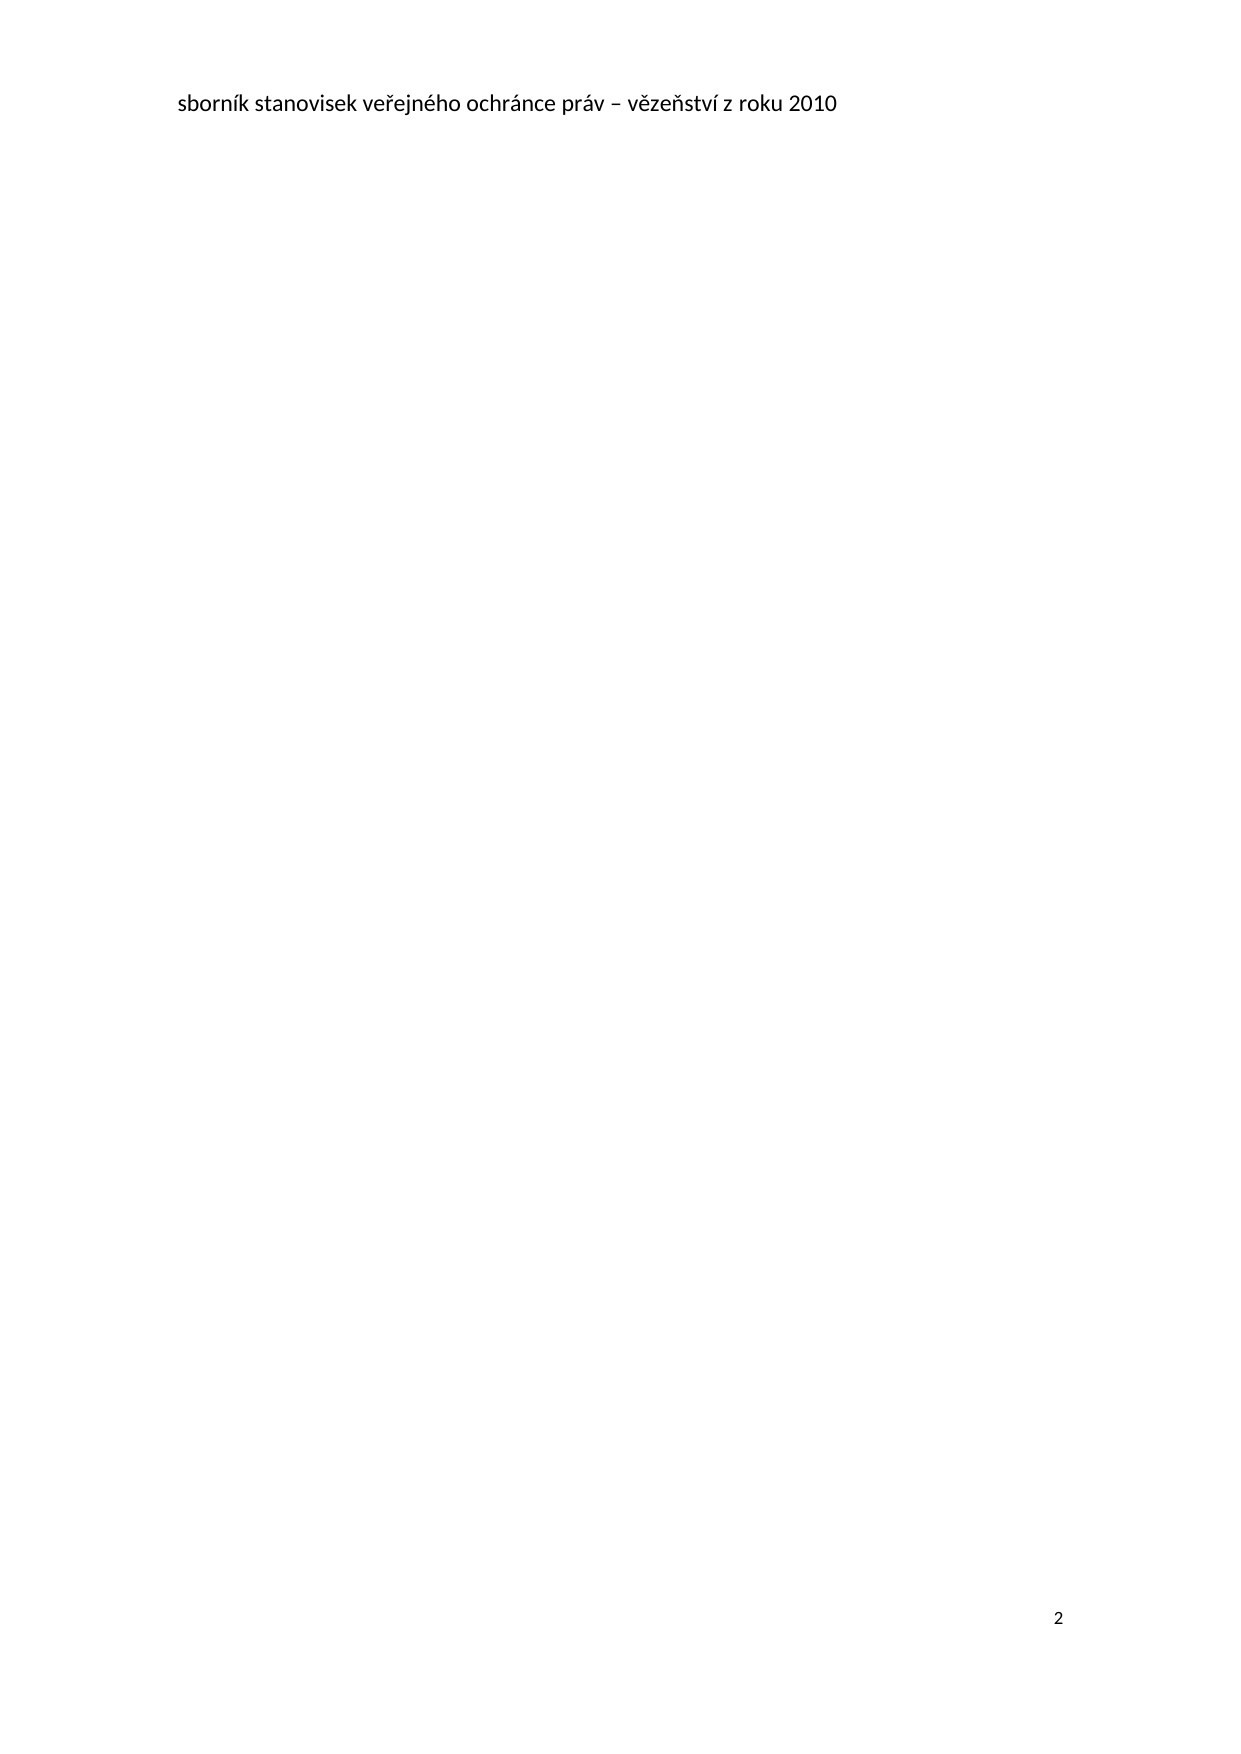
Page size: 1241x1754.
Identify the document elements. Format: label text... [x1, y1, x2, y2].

text sborník stanovisek veřejného ochránce práv – vězeňství z roku 2010 [177, 88, 1063, 118]
